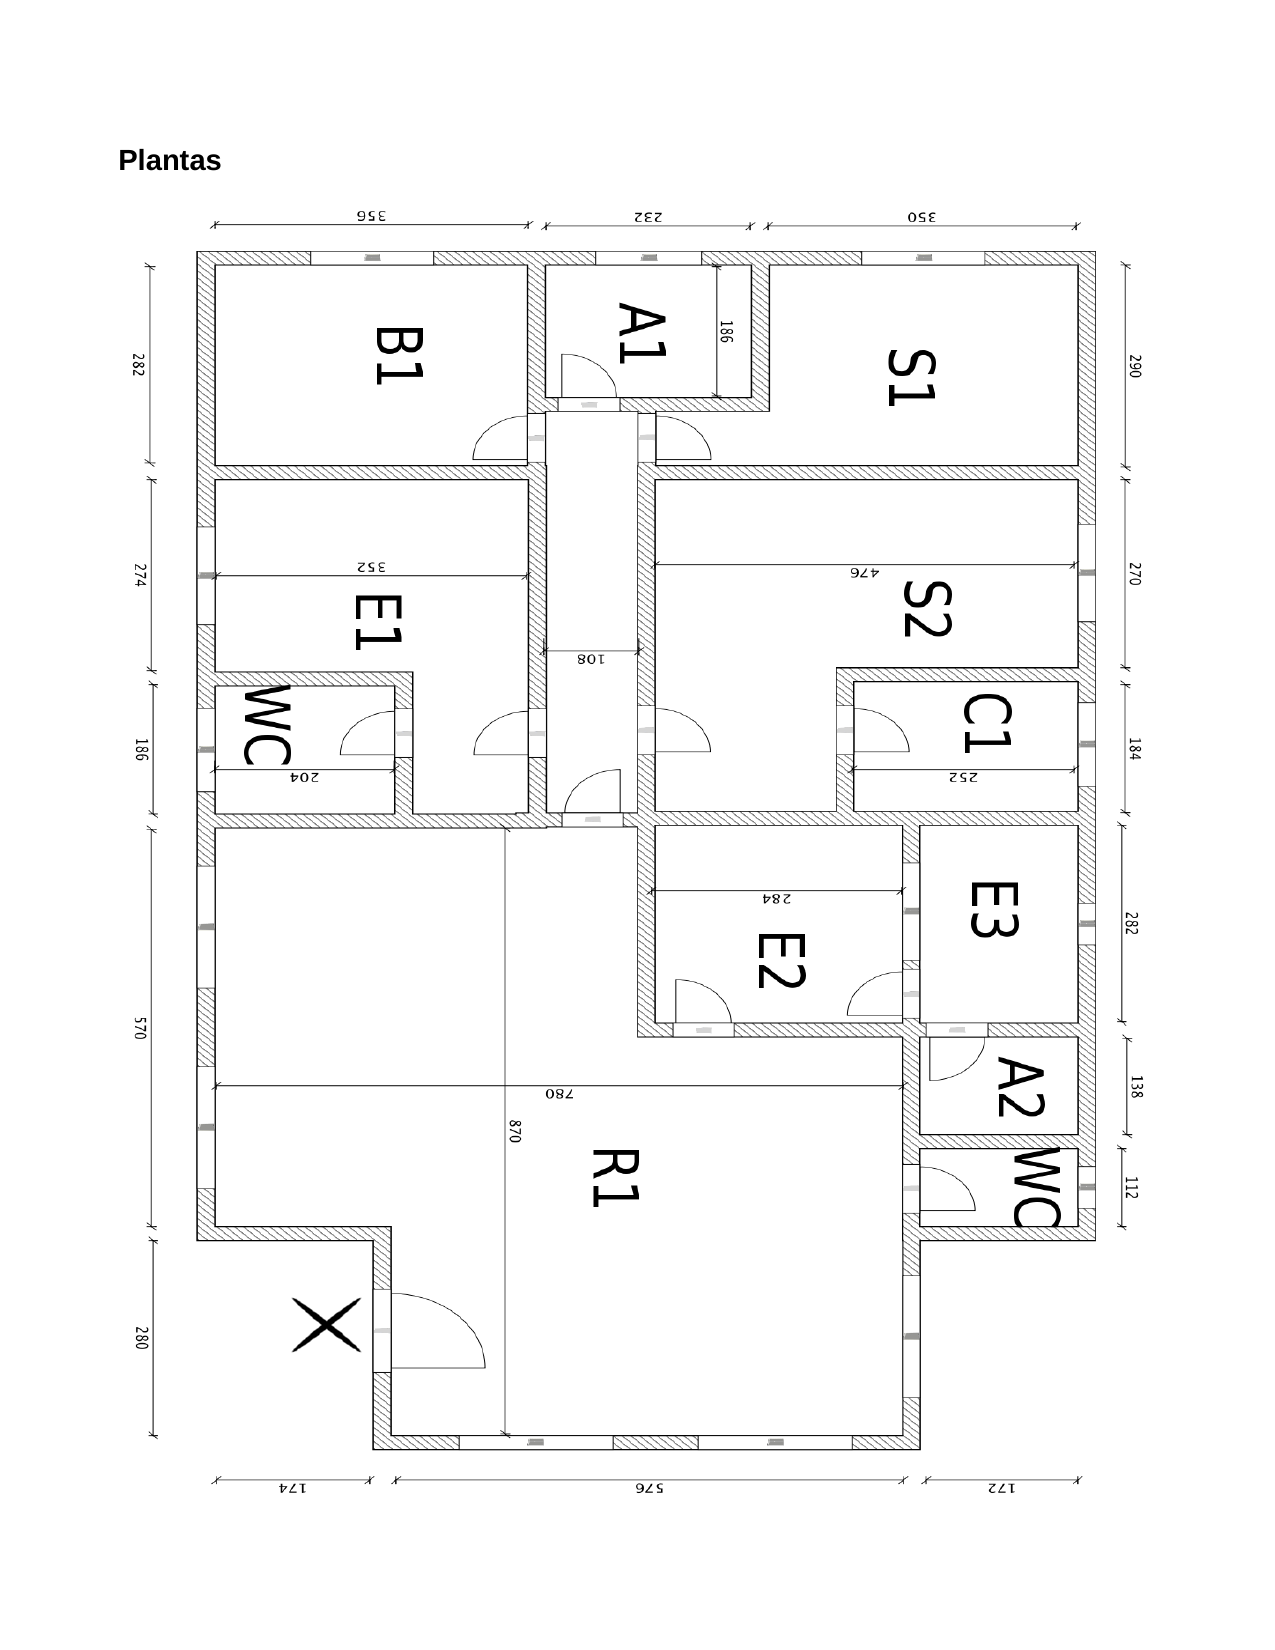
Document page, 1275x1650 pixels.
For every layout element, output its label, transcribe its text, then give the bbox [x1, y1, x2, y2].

picture [128, 189, 1147, 1496]
subtitle Plantas [118, 143, 1157, 177]
